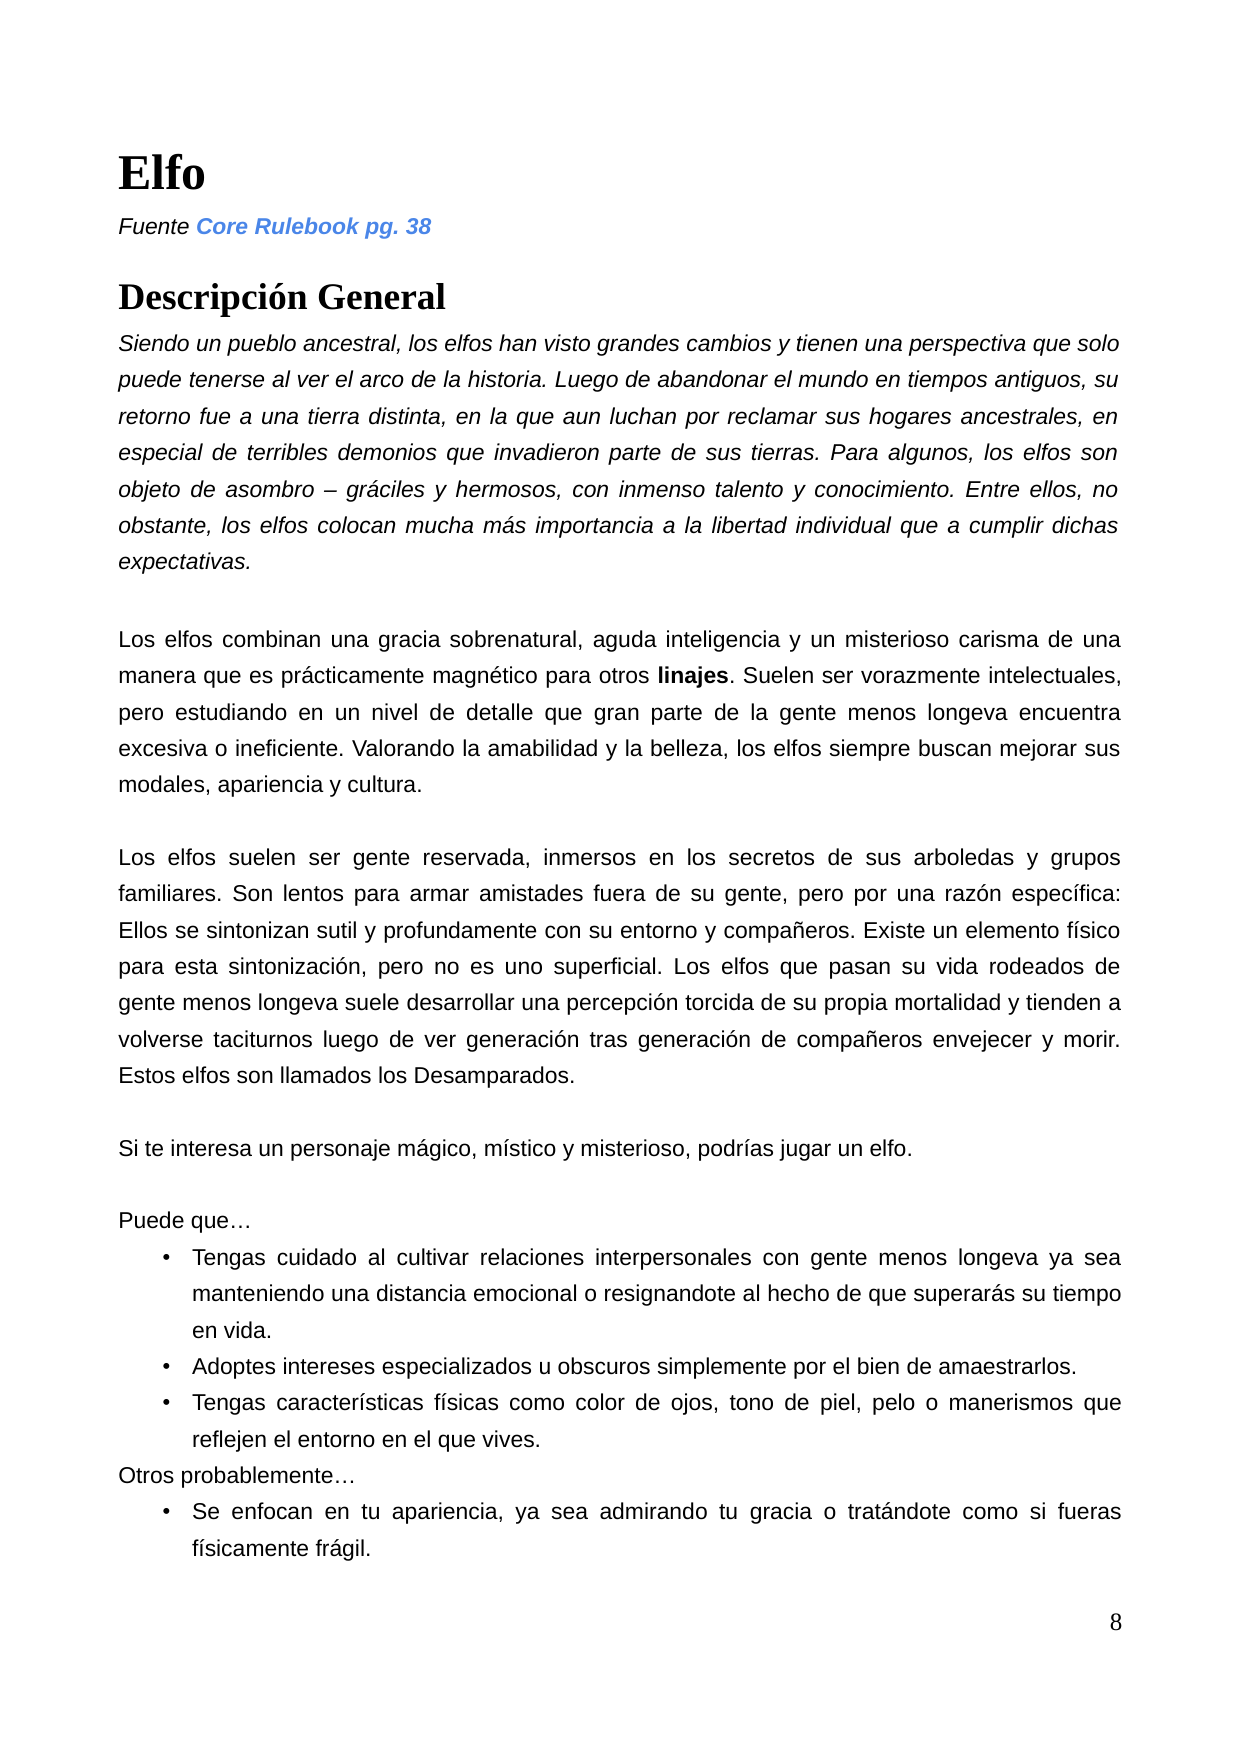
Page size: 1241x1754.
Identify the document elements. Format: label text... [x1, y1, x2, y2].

text Otros probablemente… [118, 1462, 1122, 1488]
subtitle Elfo [118, 143, 1122, 201]
subtitle Descripción General [118, 274, 1122, 318]
text Siendo un pueblo ancestral, los elfos han visto grandes cambios y tienen una perspectiva que solo puede tenerse al ver el arco de la historia. Luego de abandonar el mundo en tiempos antiguos, su retorno fue a una tierra distinta, en la que aun luchan por reclamar sus hogares ancestrales, en especial de terribles demonios que invadieron parte de sus tierras. Para algunos, los elfos son objeto de asombro – gráciles y hermosos, con inmenso talento y conocimiento. Entre ellos, no obstante, los elfos colocan mucha más importancia a la libertad individual que a cumplir dichas expectativas. [118, 330, 1122, 574]
text Fuente Core Rulebook pg. 38 [118, 213, 1122, 239]
text Si te interesa un personaje mágico, místico y misterioso, podrías jugar un elfo. [118, 1135, 1122, 1161]
text Los elfos suelen ser gente reservada, inmersos en los secretos de sus arboledas y grupos familiares. Son lentos para armar amistades fuera de su gente, pero por una razón específica: Ellos se sintonizan sutil y profundamente con su entorno y compañeros. Existe un elemento físico para esta sintonización, pero no es uno superficial. Los elfos que pasan su vida rodeados de gente menos longeva suele desarrollar una percepción torcida de su propia mortalidad y tienden a volverse taciturnos luego de ver generación tras generación de compañeros envejecer y morir. Estos elfos son llamados los Desamparados. [118, 844, 1122, 1088]
text Puede que… [118, 1207, 1122, 1234]
list Se enfocan en tu apariencia, ya sea admirando tu gracia o tratándote como si fueras físicamente frágil. [162, 1498, 1122, 1561]
text Los elfos combinan una gracia sobrenatural, aguda inteligencia y un misterioso carisma de una manera que es prácticamente magnético para otros linajes. Suelen ser vorazmente intelectuales, pero estudiando en un nivel de detalle que gran parte de la gente menos longeva encuentra excesiva o ineficiente. Valorando la amabilidad y la belleza, los elfos siempre buscan mejorar sus modales, apariencia y cultura. [118, 626, 1122, 798]
list Tengas cuidado al cultivar relaciones interpersonales con gente menos longeva ya sea manteniendo una distancia emocional o resignandote al hecho de que superarás su tiempo en vida. [162, 1244, 1122, 1343]
list Adoptes intereses especializados u obscuros simplemente por el bien de amaestrarlos. [162, 1353, 1122, 1379]
list Tengas características físicas como color de ojos, tono de piel, pelo o manerismos que reflejen el entorno en el que vives. [162, 1389, 1122, 1452]
